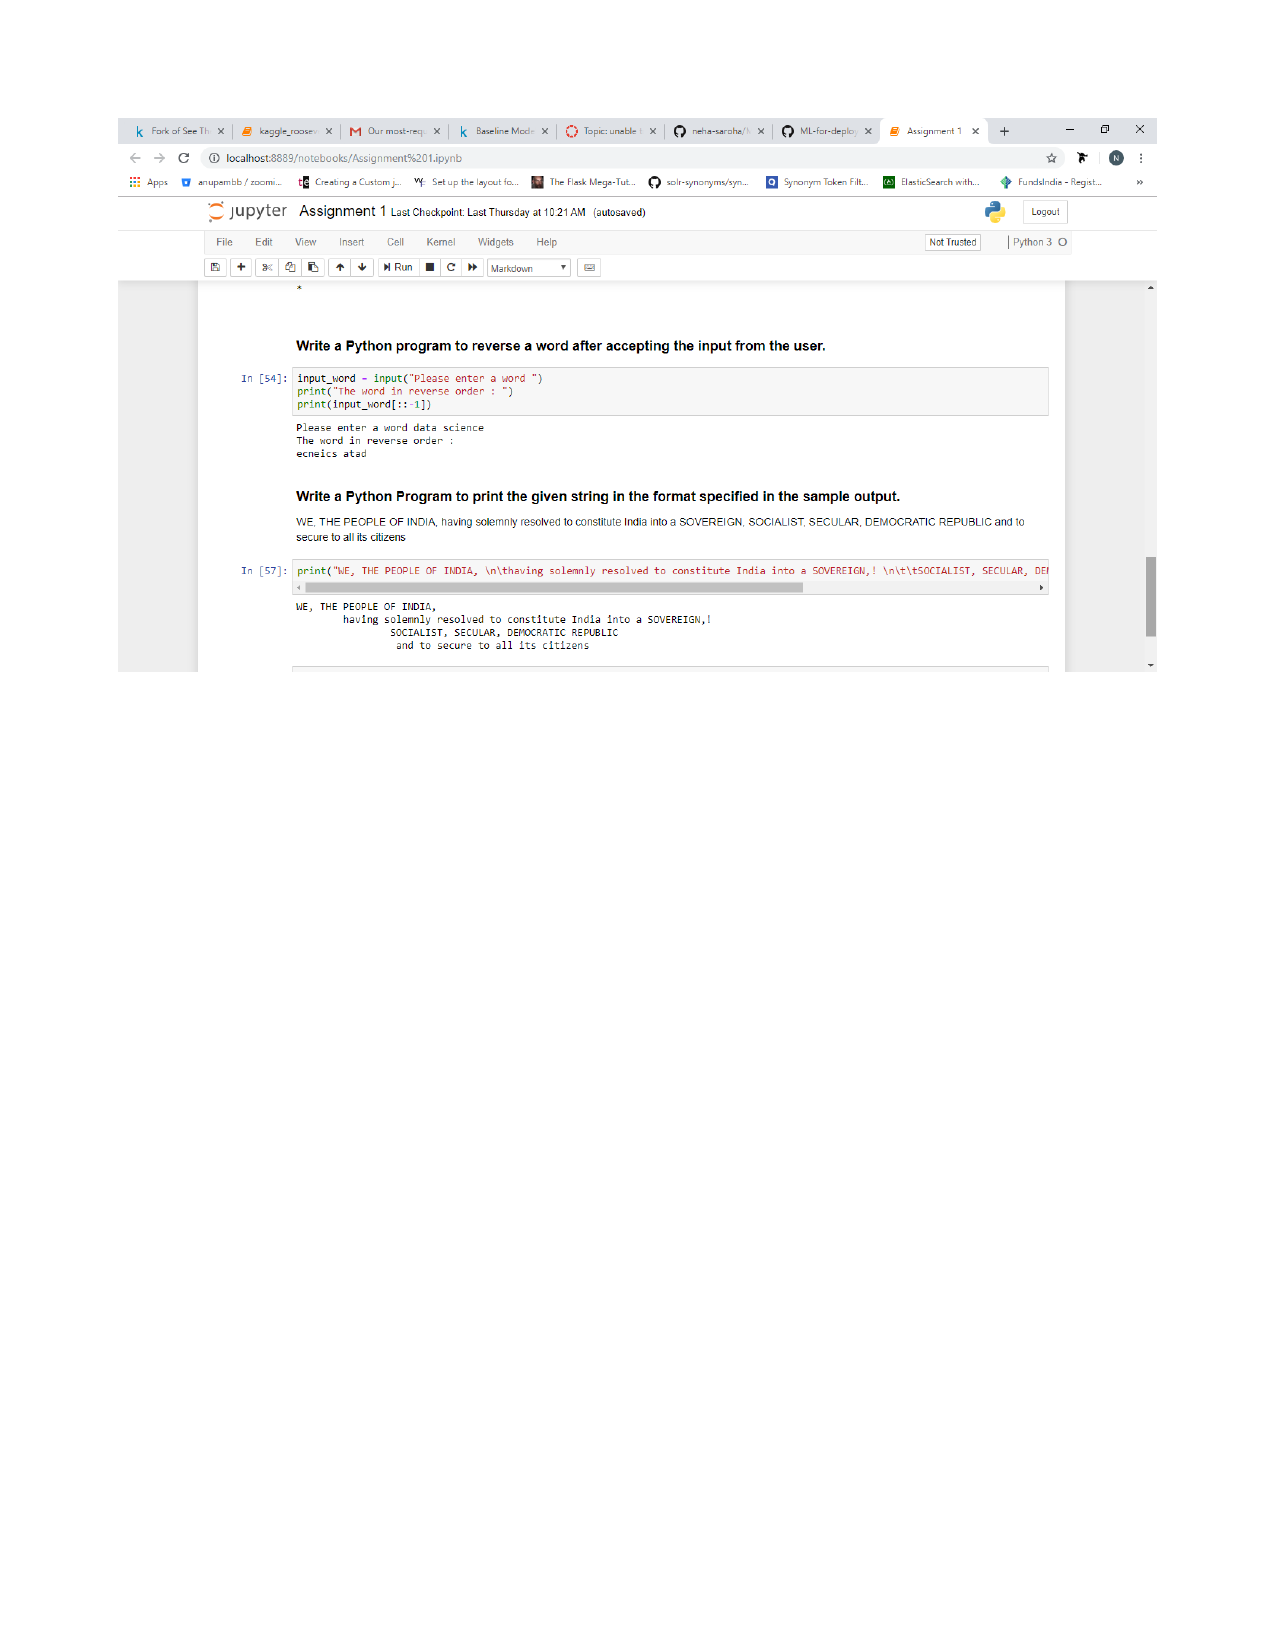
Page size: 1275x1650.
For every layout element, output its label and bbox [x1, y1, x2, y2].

picture [118, 118, 1157, 672]
